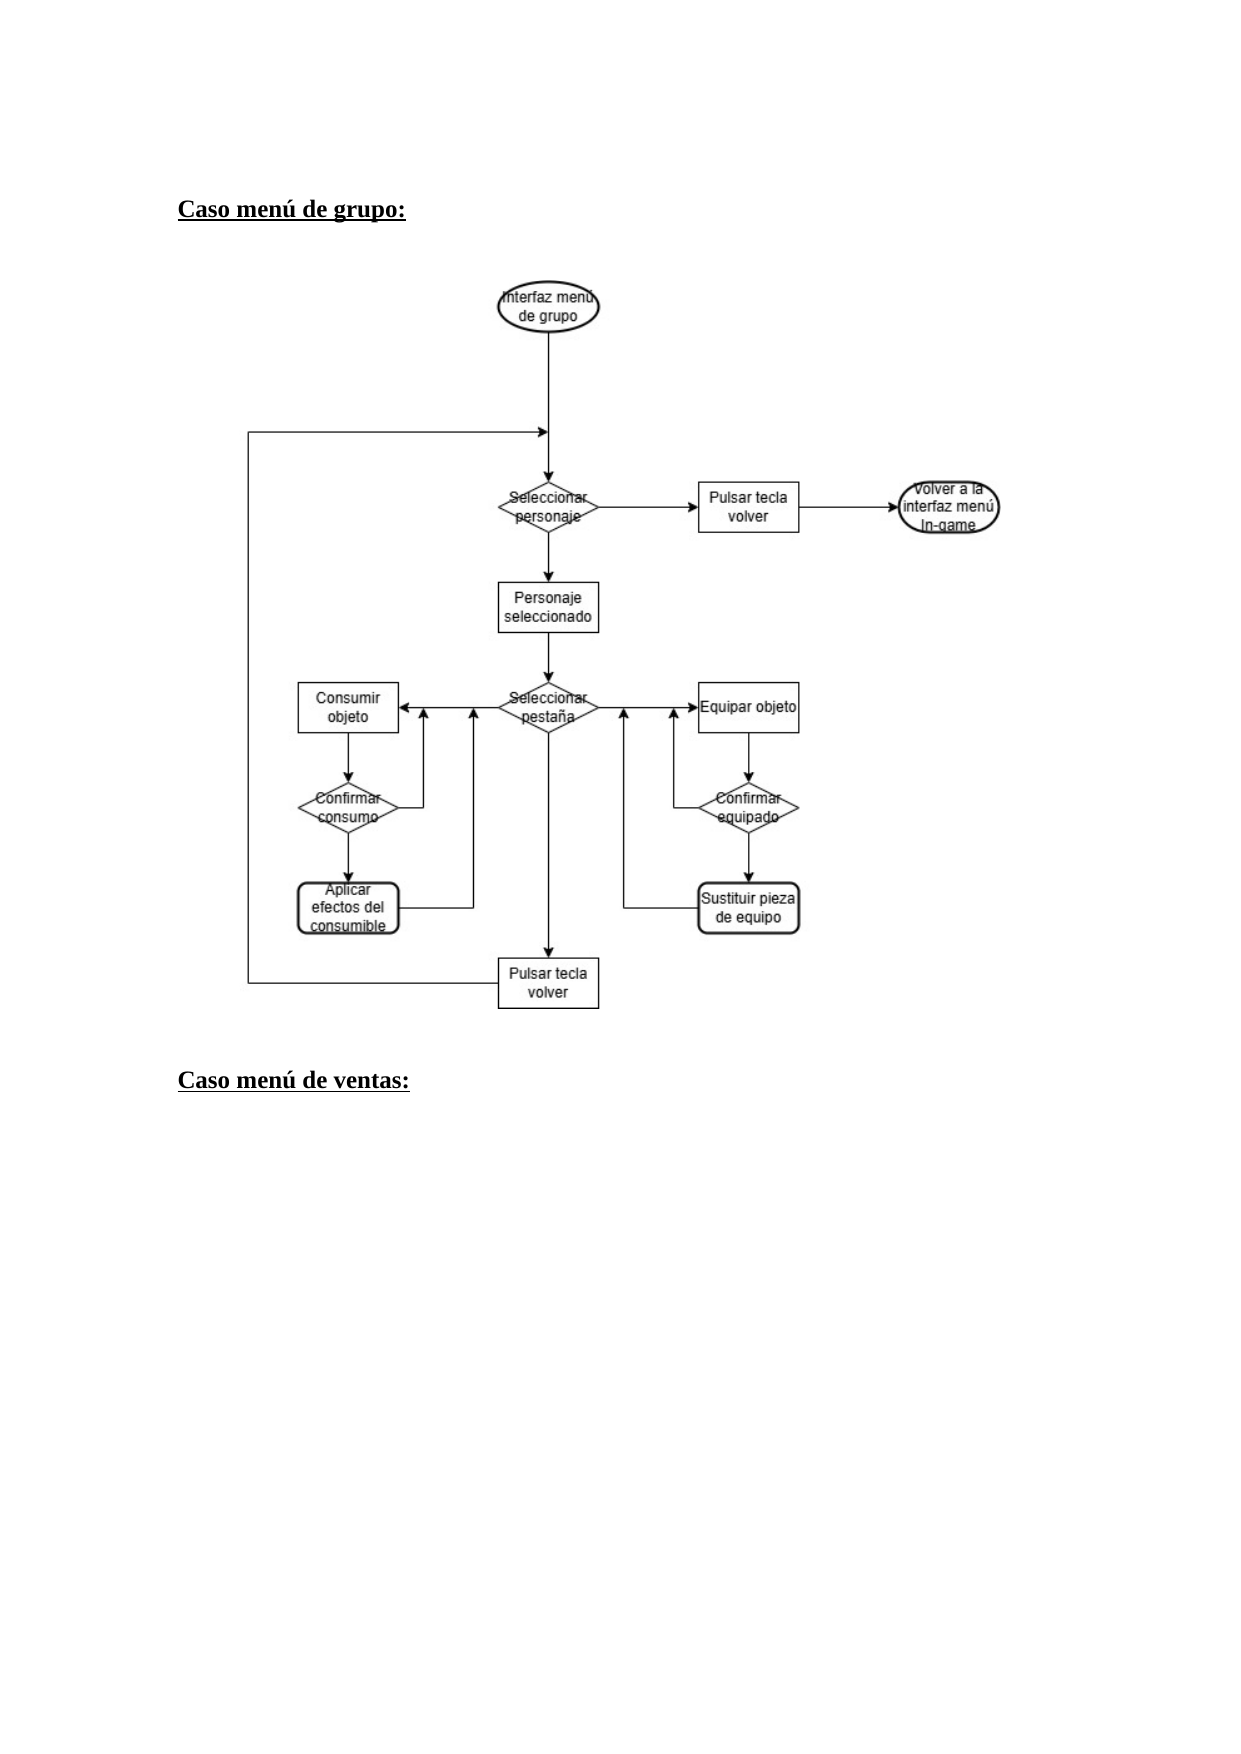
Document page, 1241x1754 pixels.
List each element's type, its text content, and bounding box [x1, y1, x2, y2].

text Caso menú de grupo: [177, 194, 1063, 223]
text Caso menú de ventas: [177, 1066, 1063, 1094]
